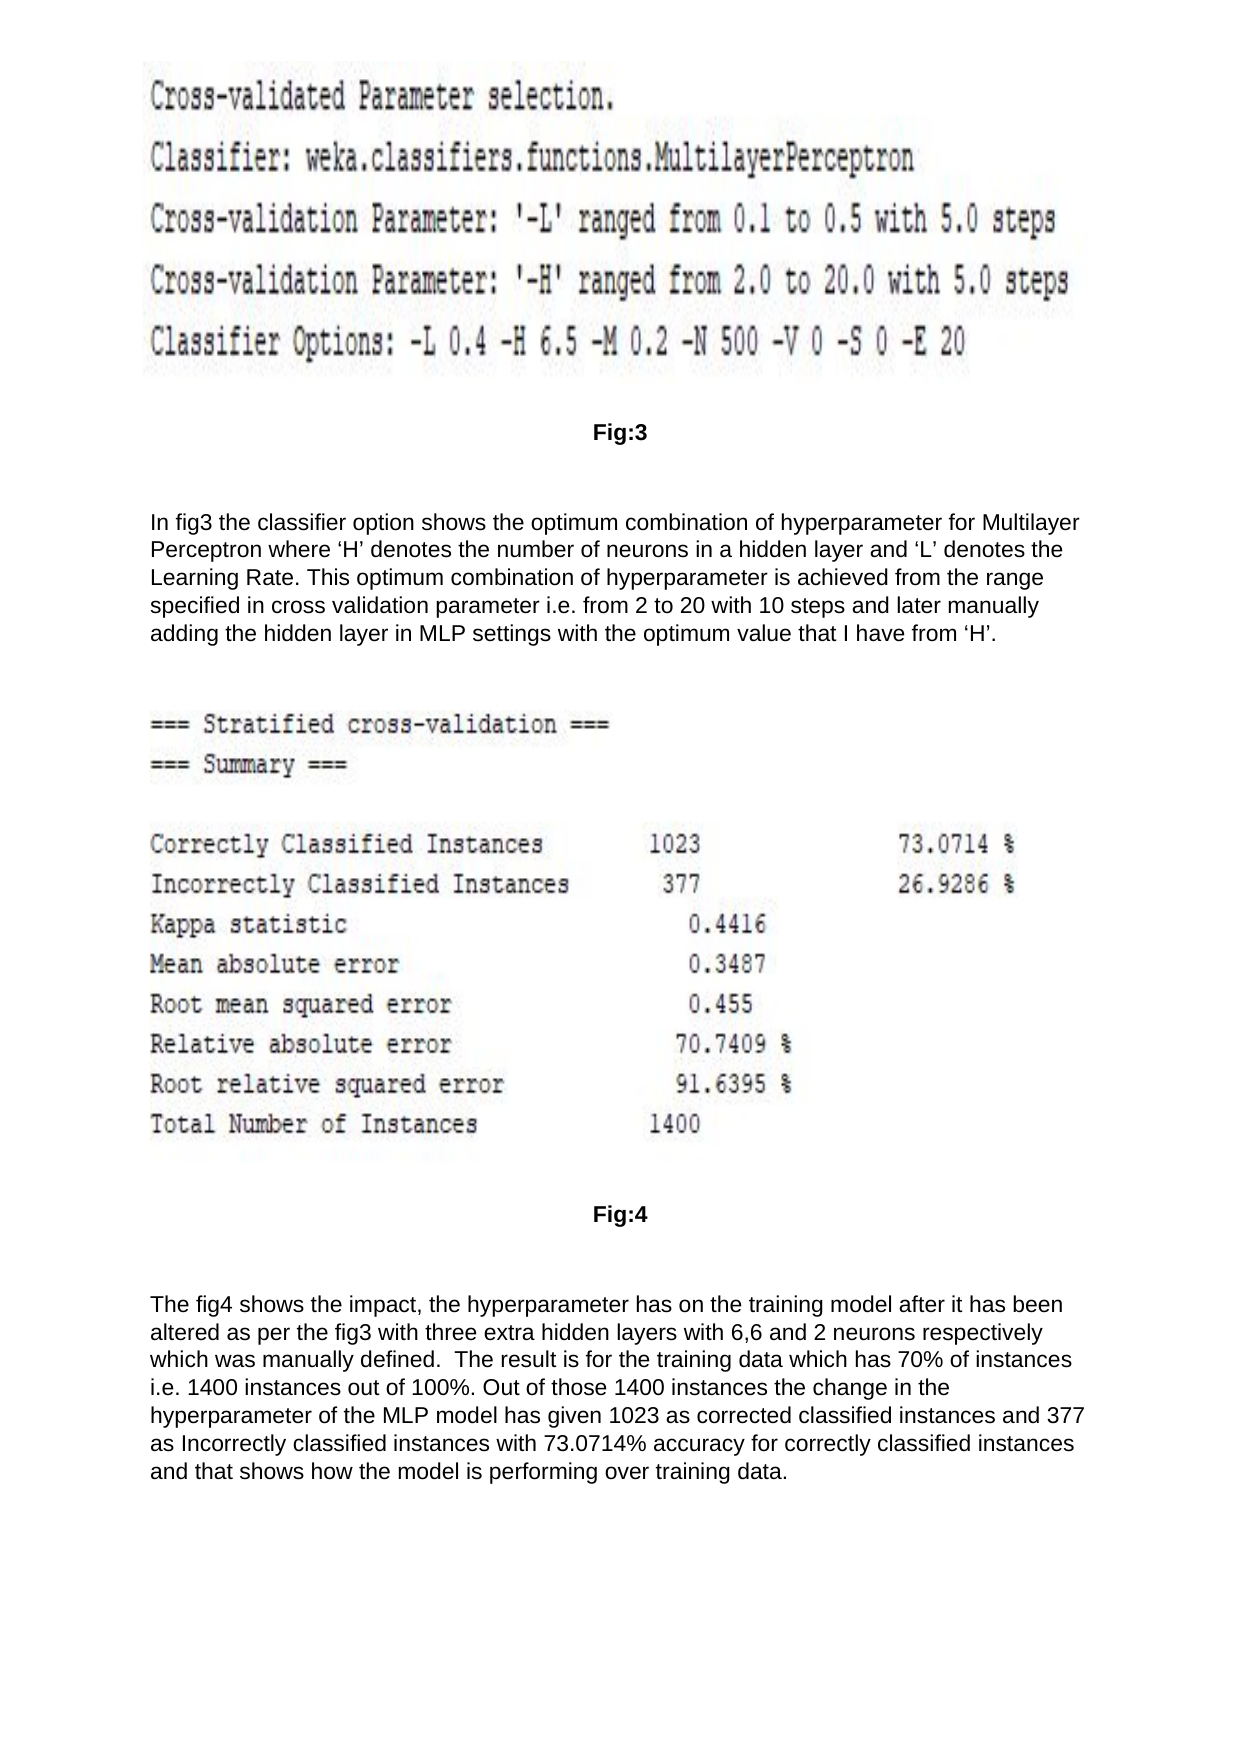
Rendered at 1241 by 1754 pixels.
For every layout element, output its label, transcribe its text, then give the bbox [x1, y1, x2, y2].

text Fig:4 [150, 1201, 1090, 1228]
text The fig4 shows the impact, the hyperparameter has on the training model after it has been altered as per the fig3 with three extra hidden layers with 6,6 and 2 neurons respectively which was manually defined. The result is for the training data which has 70% of instances i.e. 1400 instances out of 100%. Out of those 1400 instances the change in the hyperparameter of the MLP model has given 1023 as corrected classified instances and 377 as Incorrectly classified instances with 73.0714% accuracy for correctly classified instances and that shows how the model is performing over training data. [150, 1291, 1090, 1484]
text In fig3 the classifier option shows the optimum combination of hyperparameter for Multilayer Perceptron where ‘H’ denotes the number of neurons in a hidden layer and ‘L’ denotes the Learning Rate. This optimum combination of hyperparameter is achieved from the range specified in cross validation parameter i.e. from 2 to 20 with 10 steps and later manually adding the hidden layer in MLP settings with the optimum value that I have from ‘H’. [150, 508, 1090, 646]
text Fig:3 [150, 419, 1090, 446]
